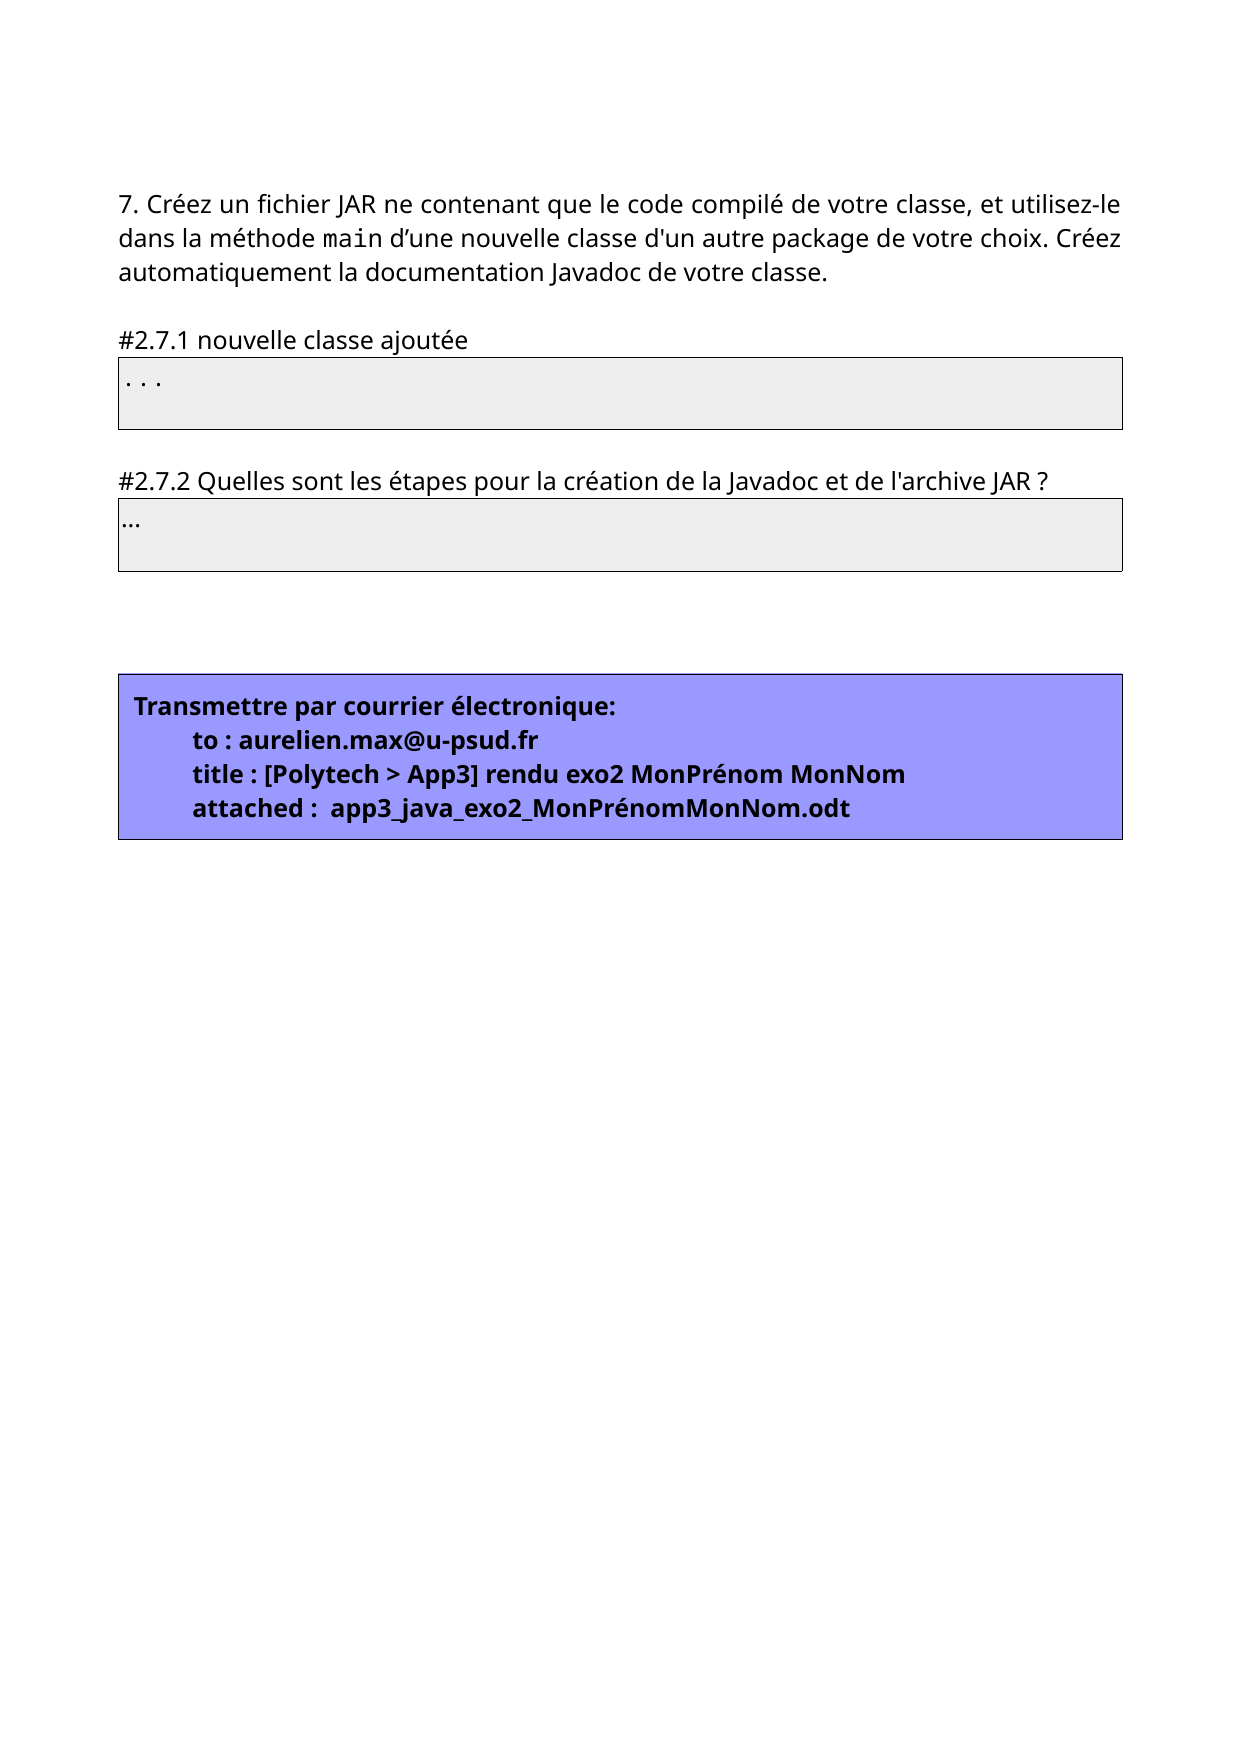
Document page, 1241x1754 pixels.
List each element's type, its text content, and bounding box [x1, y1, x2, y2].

text Transmettre par courrier électronique: [119, 675, 1122, 708]
text to : aurelien.max@u-psud.fr [119, 708, 1122, 742]
text ... [119, 499, 1122, 532]
text #2.7.2 Quelles sont les étapes pour la création de la Javadoc et de l'archive JAR ? [118, 464, 1122, 498]
text ... [119, 358, 1122, 391]
text title : [Polytech > App3] rendu exo2 MonPrénom MonNom [119, 742, 1122, 776]
text #2.7.1 nouvelle classe ajoutée [118, 322, 1122, 357]
text 7. Créez un fichier JAR ne contenant que le code compilé de votre classe, et utilisez-le dans la méthode main d’une nouvelle classe d'un autre package de votre choix. Créez automatiquement la documentation Javadoc de votre classe. [118, 186, 1122, 288]
text attached : app3_java_exo2_MonPrénomMonNom.odt [119, 776, 1122, 839]
